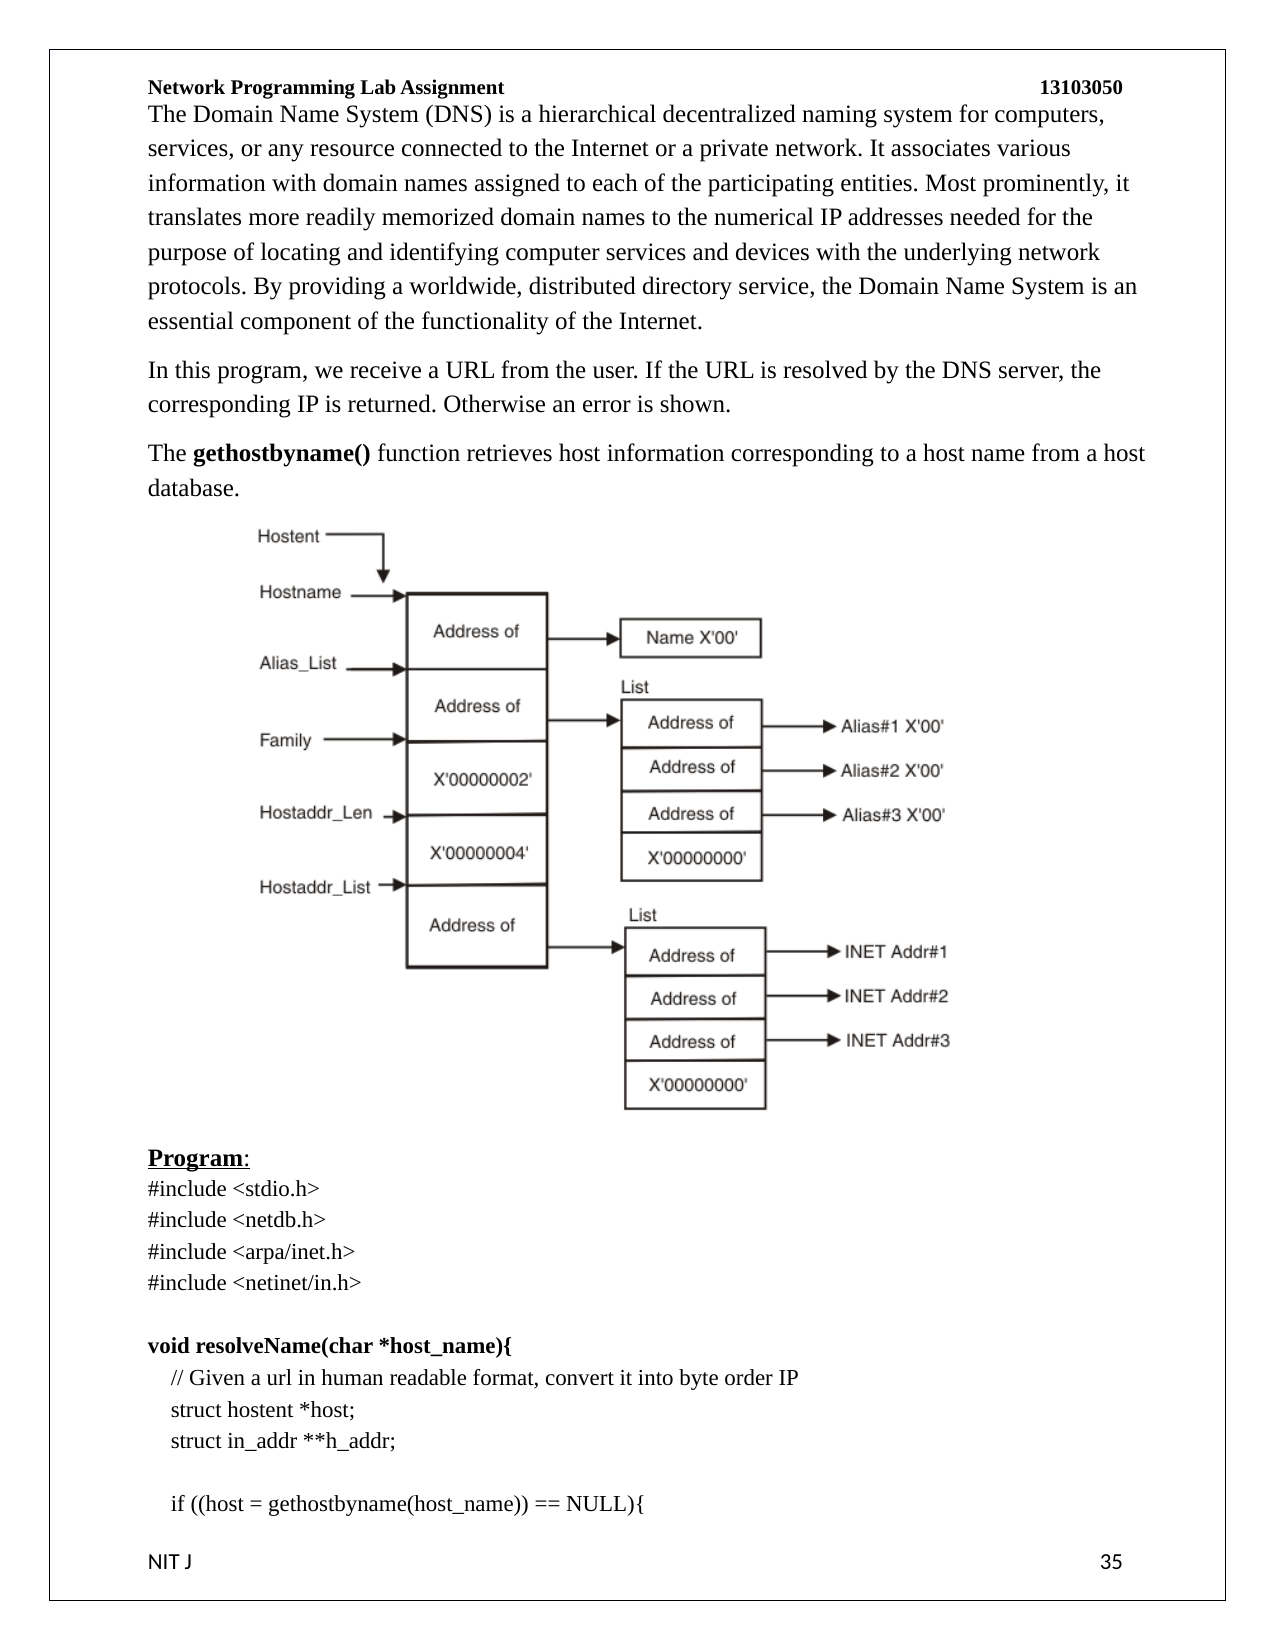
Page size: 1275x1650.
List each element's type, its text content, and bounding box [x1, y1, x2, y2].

text struct in_addr **h_addr; [148, 1427, 1169, 1454]
text The gethostbyname() function retrieves host information corresponding to a host name from a host database. [148, 438, 1169, 502]
text void resolveName(char *host_name){ [148, 1333, 1169, 1359]
text #include <netdb.h> [148, 1206, 1169, 1233]
text #include <netinet/in.h> [148, 1269, 1169, 1296]
text if ((host = gethostbyname(host_name)) == NULL){ [148, 1490, 1169, 1517]
picture [219, 507, 979, 1138]
text In this program, we receive a URL from the user. If the URL is resolved by the DNS server, the corresponding IP is returned. Otherwise an error is shown. [148, 355, 1169, 418]
text struct hostent *host; [148, 1396, 1169, 1422]
text // Given a url in human readable format, convert it into byte order IP [148, 1364, 1169, 1391]
text #include <stdio.h> [148, 1175, 1169, 1201]
text Program: [148, 1143, 1169, 1172]
text The Domain Name System (DNS) is a hierarchical decentralized naming system for computers, services, or any resource connected to the Internet or a private network. It associates various information with domain names assigned to each of the participating entities. Most prominently, it translates more readily memorized domain names to the numerical IP addresses needed for the purpose of locating and identifying computer services and devices with the underlying network protocols. By providing a worldwide, distributed directory service, the Domain Name System is an essential component of the functionality of the Internet. [148, 99, 1169, 335]
text #include <arpa/inet.h> [148, 1238, 1169, 1264]
